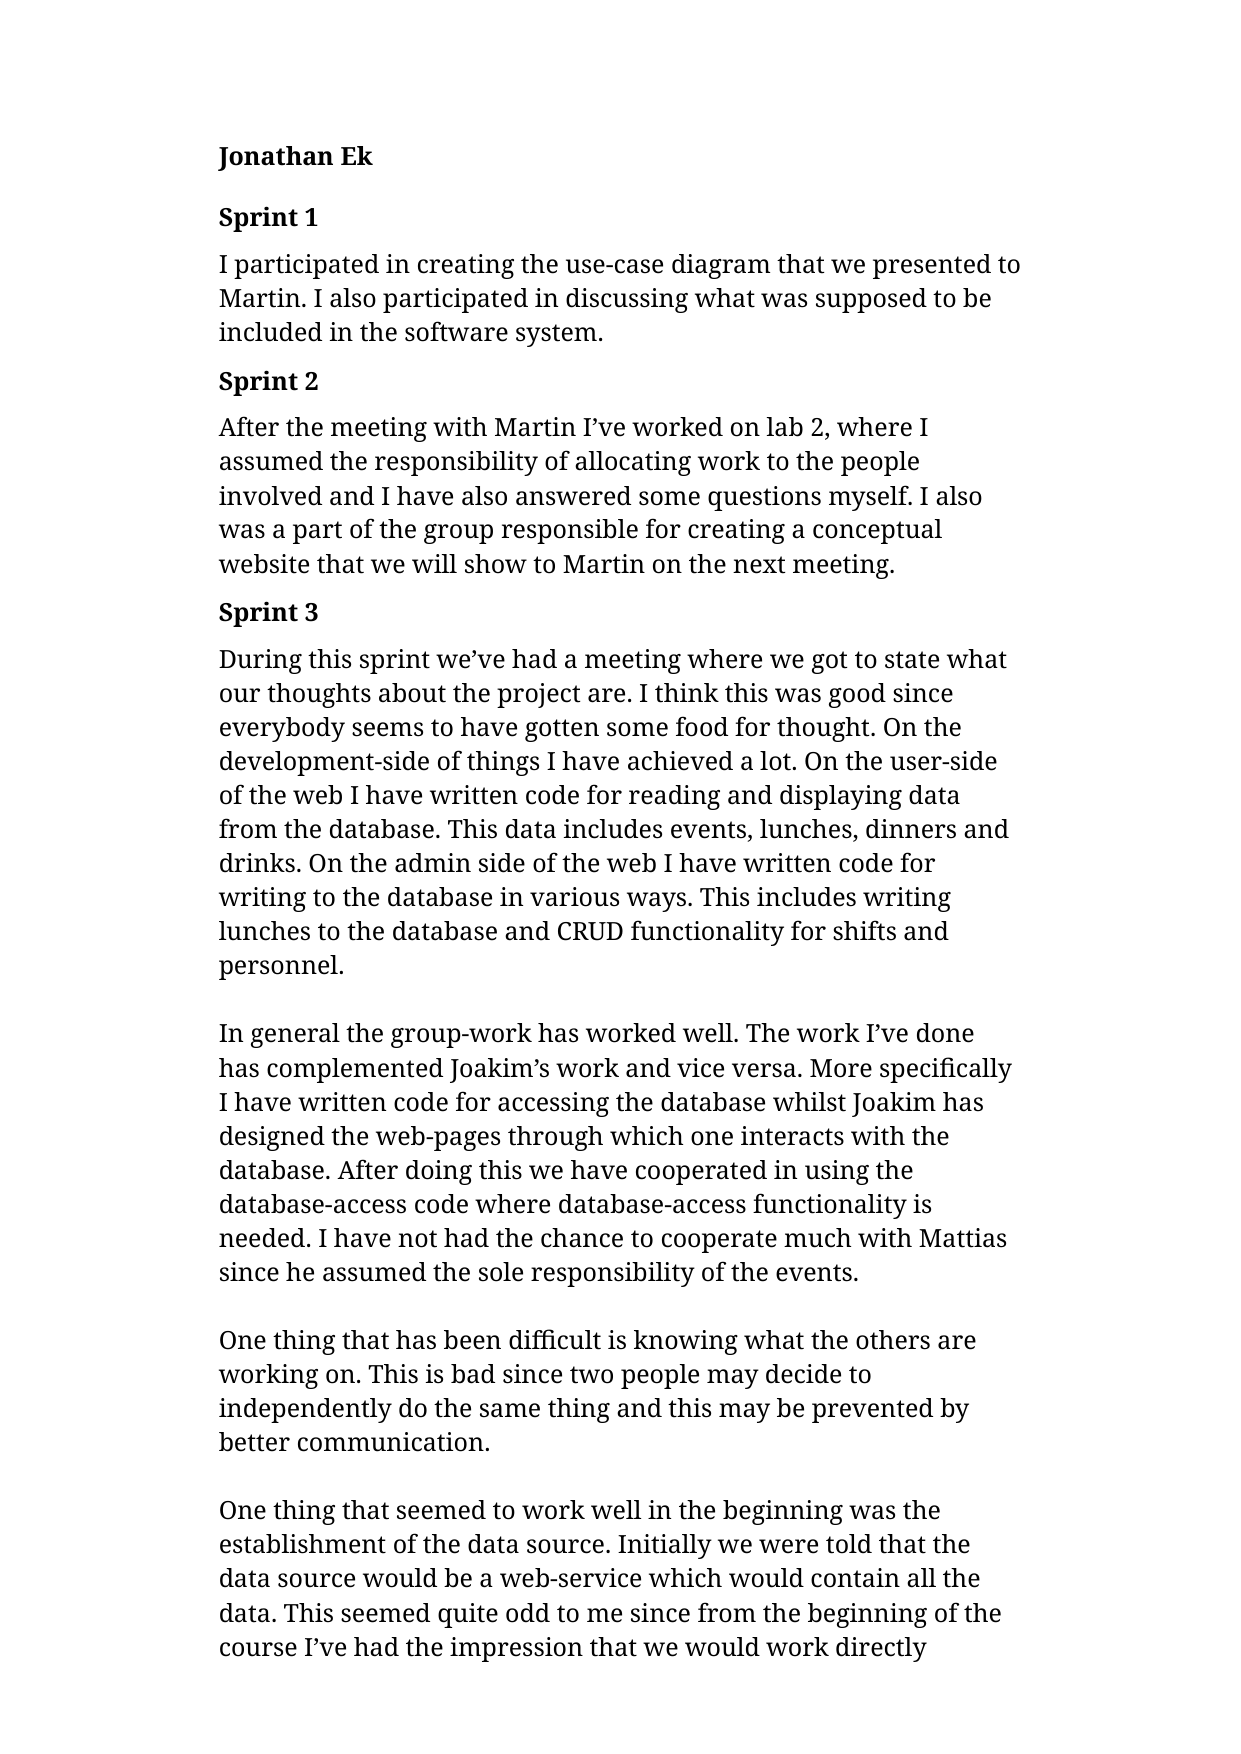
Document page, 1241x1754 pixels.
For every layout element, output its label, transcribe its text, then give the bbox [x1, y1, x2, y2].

subtitle Jonathan Ek [218, 139, 1022, 173]
text During this sprint we’ve had a meeting where we got to state what our thoughts about the project are. I think this was good since everybody seems to have gotten some food for thought. On the development-side of things I have achieved a lot. On the user-side of the web I have written code for reading and displaying data from the database. This data includes events, lunches, dinners and drinks. On the admin side of the web I have written code for writing to the database in various ways. This includes writing lunches to the database and CRUD functionality for shifts and personnel. [218, 641, 1022, 982]
text One thing that has been difficult is knowing what the others are working on. This is bad since two people may decide to independently do the same thing and this may be prevented by better communication. [218, 1323, 1022, 1459]
text One thing that seemed to work well in the beginning was the establishment of the data source. Initially we were told that the data source would be a web-service which would contain all the data. This seemed quite odd to me since from the beginning of the course I’ve had the impression that we would work directly [218, 1493, 1022, 1663]
text I participated in creating the use-case diagram that we presented to Martin. I also participated in discussing what was supposed to be included in the software system. [218, 247, 1022, 349]
text In general the group-work has worked well. The work I’ve done has complemented Joakim’s work and vice versa. More specifically I have written code for accessing the database whilst Joakim has designed the web-pages through which one interacts with the database. After doing this we have cooperated in using the database-access code where database-access functionality is needed. I have not had the chance to cooperate much with Mattias since he assumed the sole responsibility of the events. [218, 1016, 1022, 1289]
text After the meeting with Martin I’ve worked on lab 2, where I assumed the responsibility of allocating work to the people involved and I have also answered some questions myself. I also was a part of the group responsible for creating a conceptual website that we will show to Martin on the next meeting. [218, 410, 1022, 580]
subtitle Sprint 1 [218, 200, 1022, 234]
subtitle Sprint 2 [218, 363, 1022, 397]
subtitle Sprint 3 [218, 595, 1022, 629]
